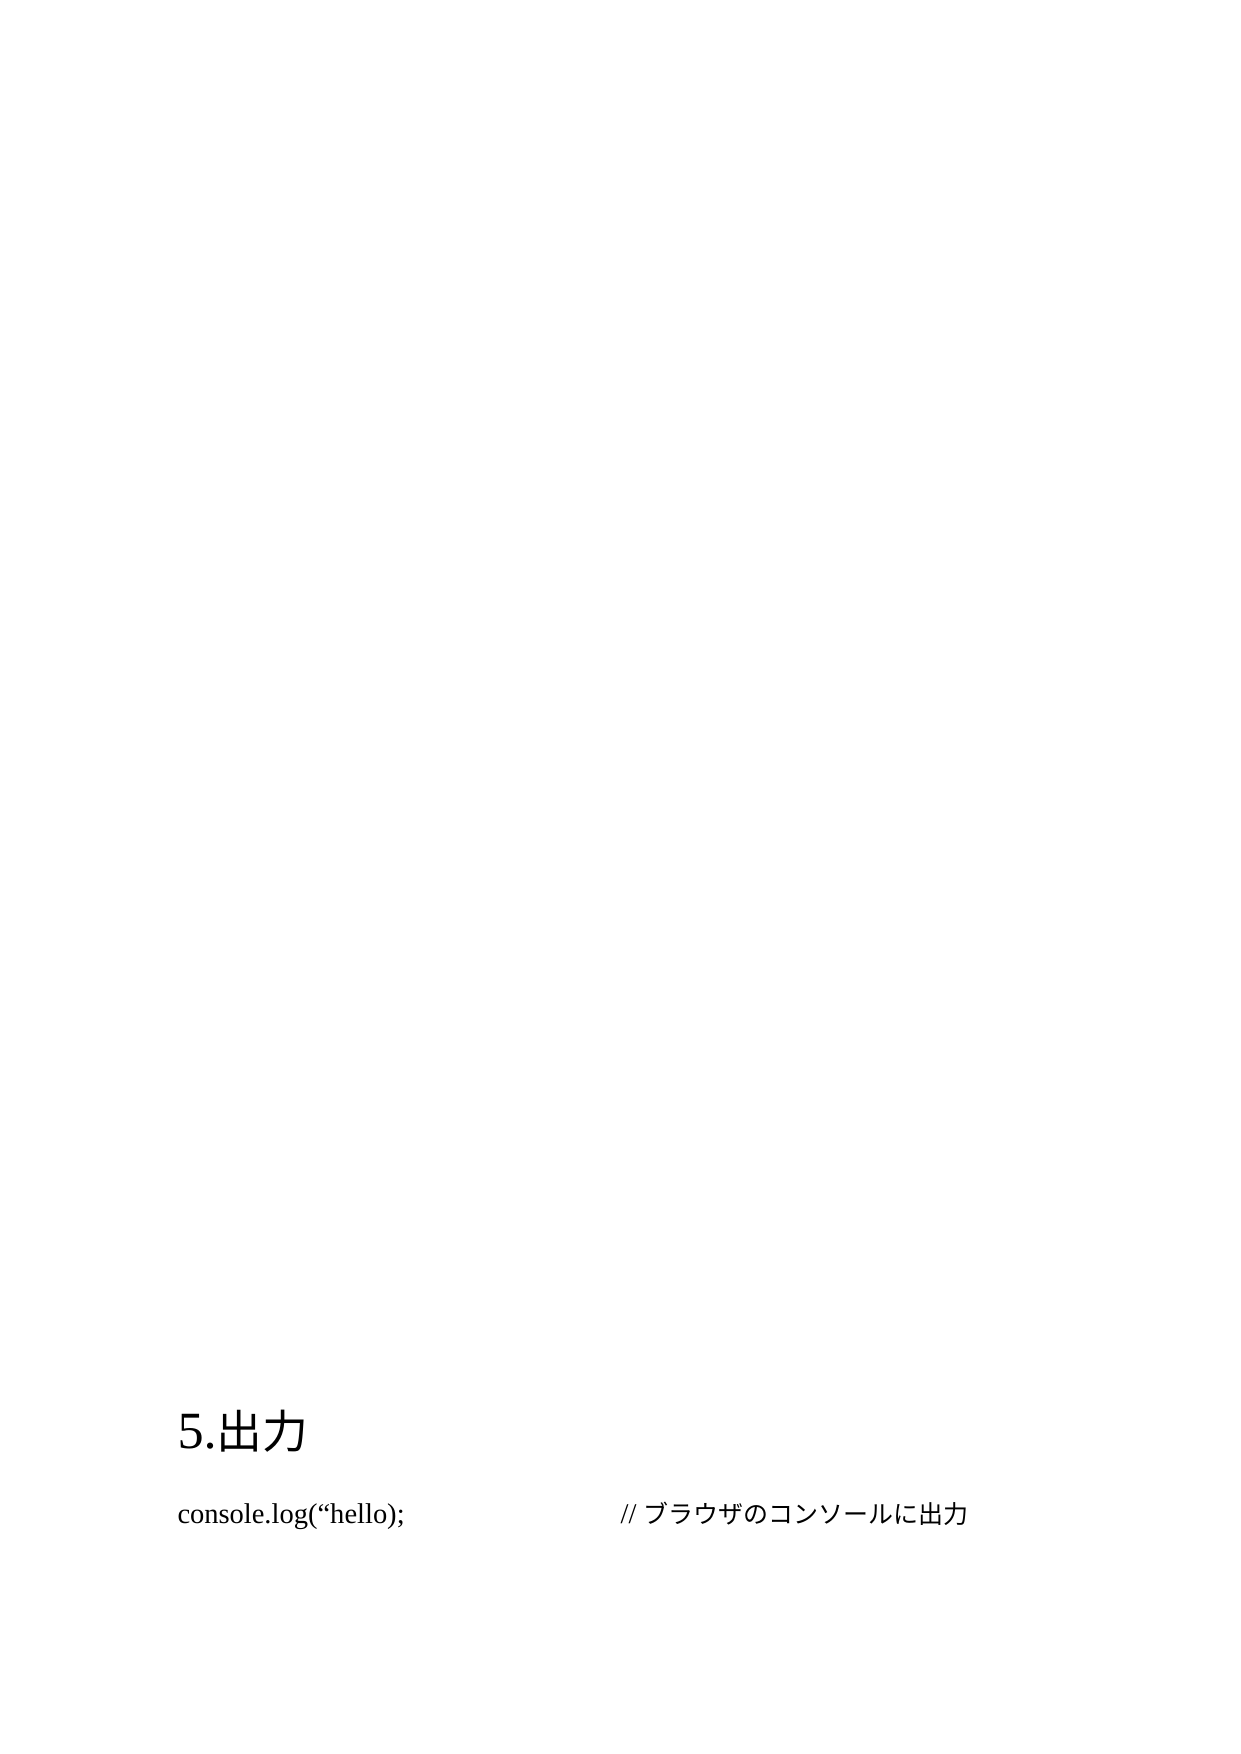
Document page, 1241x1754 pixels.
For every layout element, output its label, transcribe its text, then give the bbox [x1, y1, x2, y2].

text 5.出力 [177, 1395, 1063, 1461]
text console.log(“hello); // ブラウザのコンソールに出力 [177, 1494, 1063, 1531]
